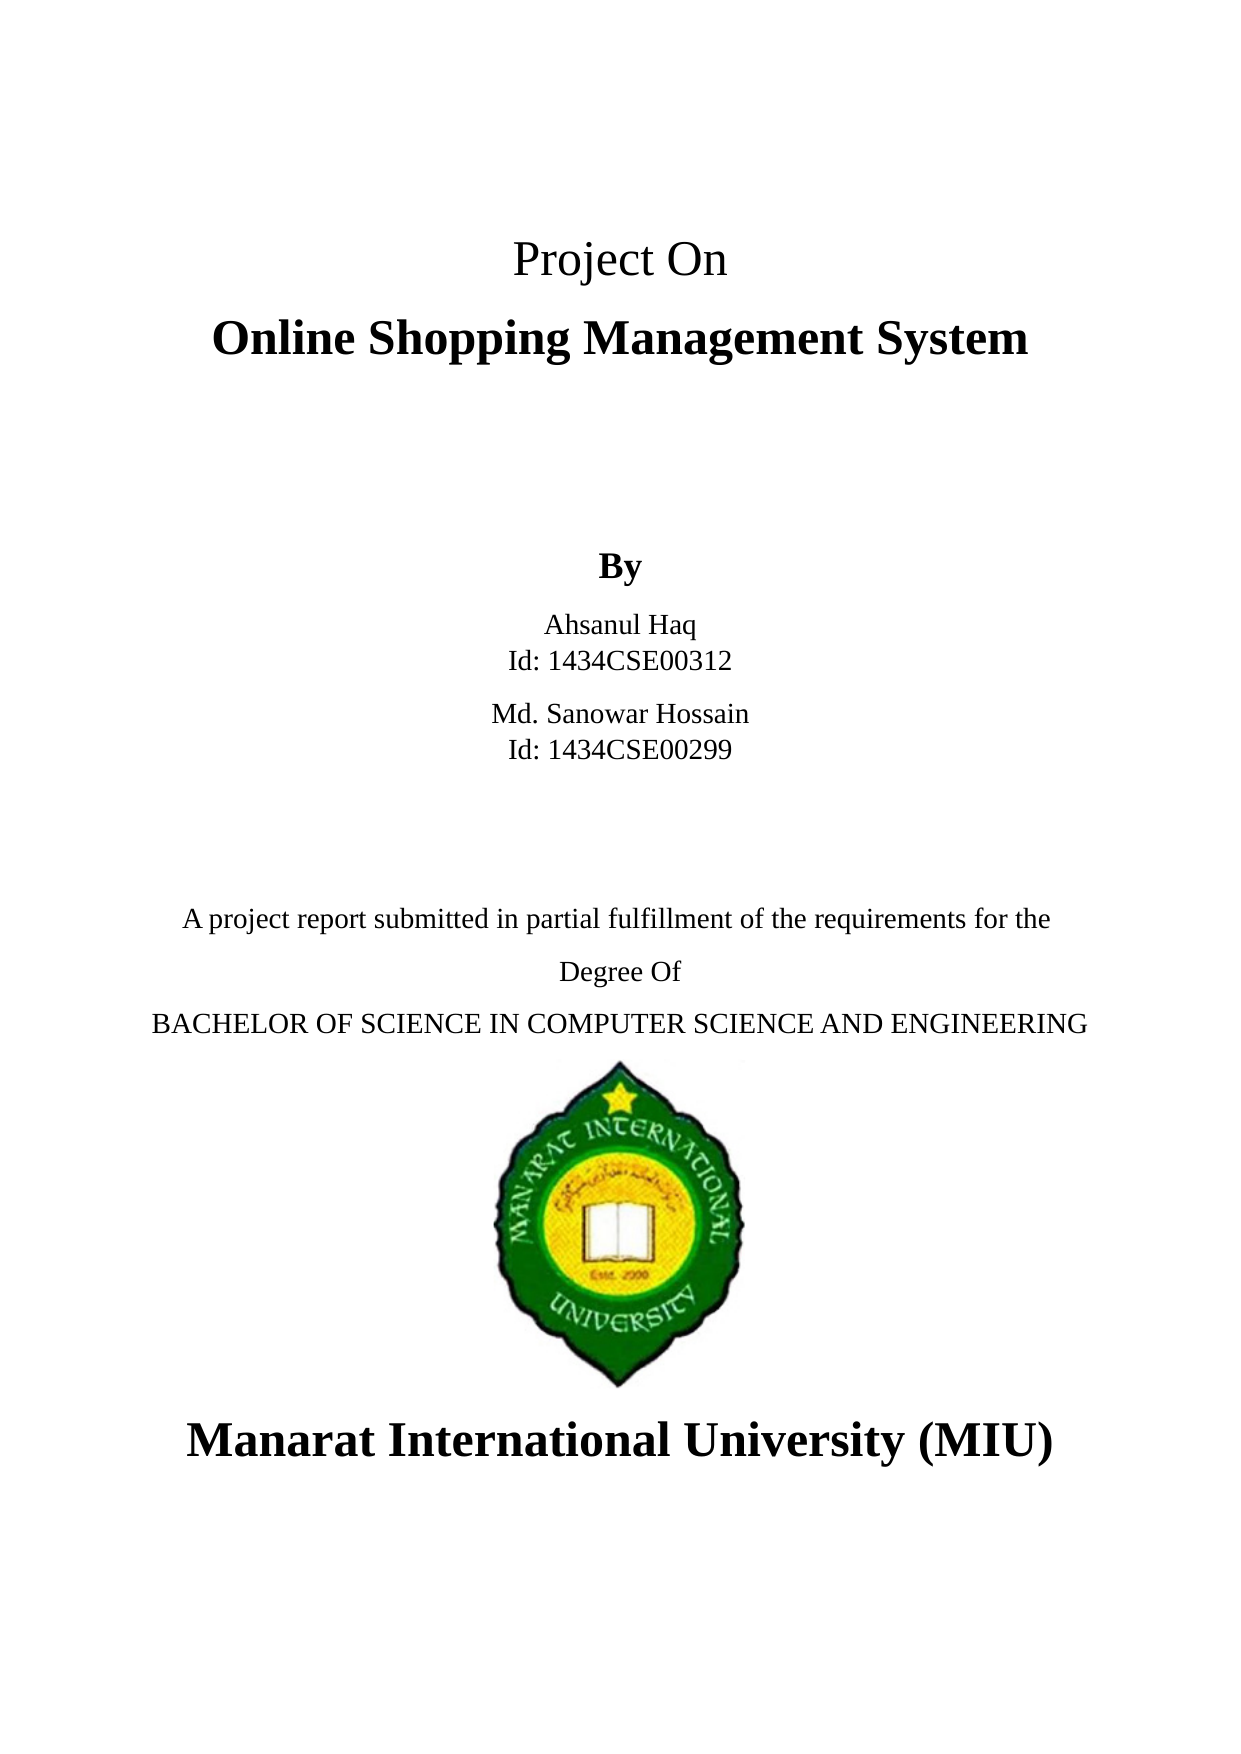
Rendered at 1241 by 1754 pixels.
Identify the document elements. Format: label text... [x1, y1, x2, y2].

text Online Shopping Management System [150, 307, 1090, 365]
text Degree Of [150, 954, 1090, 987]
text Manarat International University (MIU) [150, 1409, 1090, 1467]
text Project On [150, 229, 1090, 286]
text By [150, 544, 1090, 587]
text A project report submitted in partial fulfillment of the requirements for the [150, 901, 1090, 934]
text Ahsanul Haq Id: 1434CSE00312 [150, 607, 1090, 677]
picture [493, 1059, 746, 1389]
text Md. Sanowar Hossain Id: 1434CSE00299 [150, 696, 1090, 766]
text BACHELOR OF SCIENCE IN COMPUTER SCIENCE AND ENGINEERING [150, 1007, 1090, 1040]
